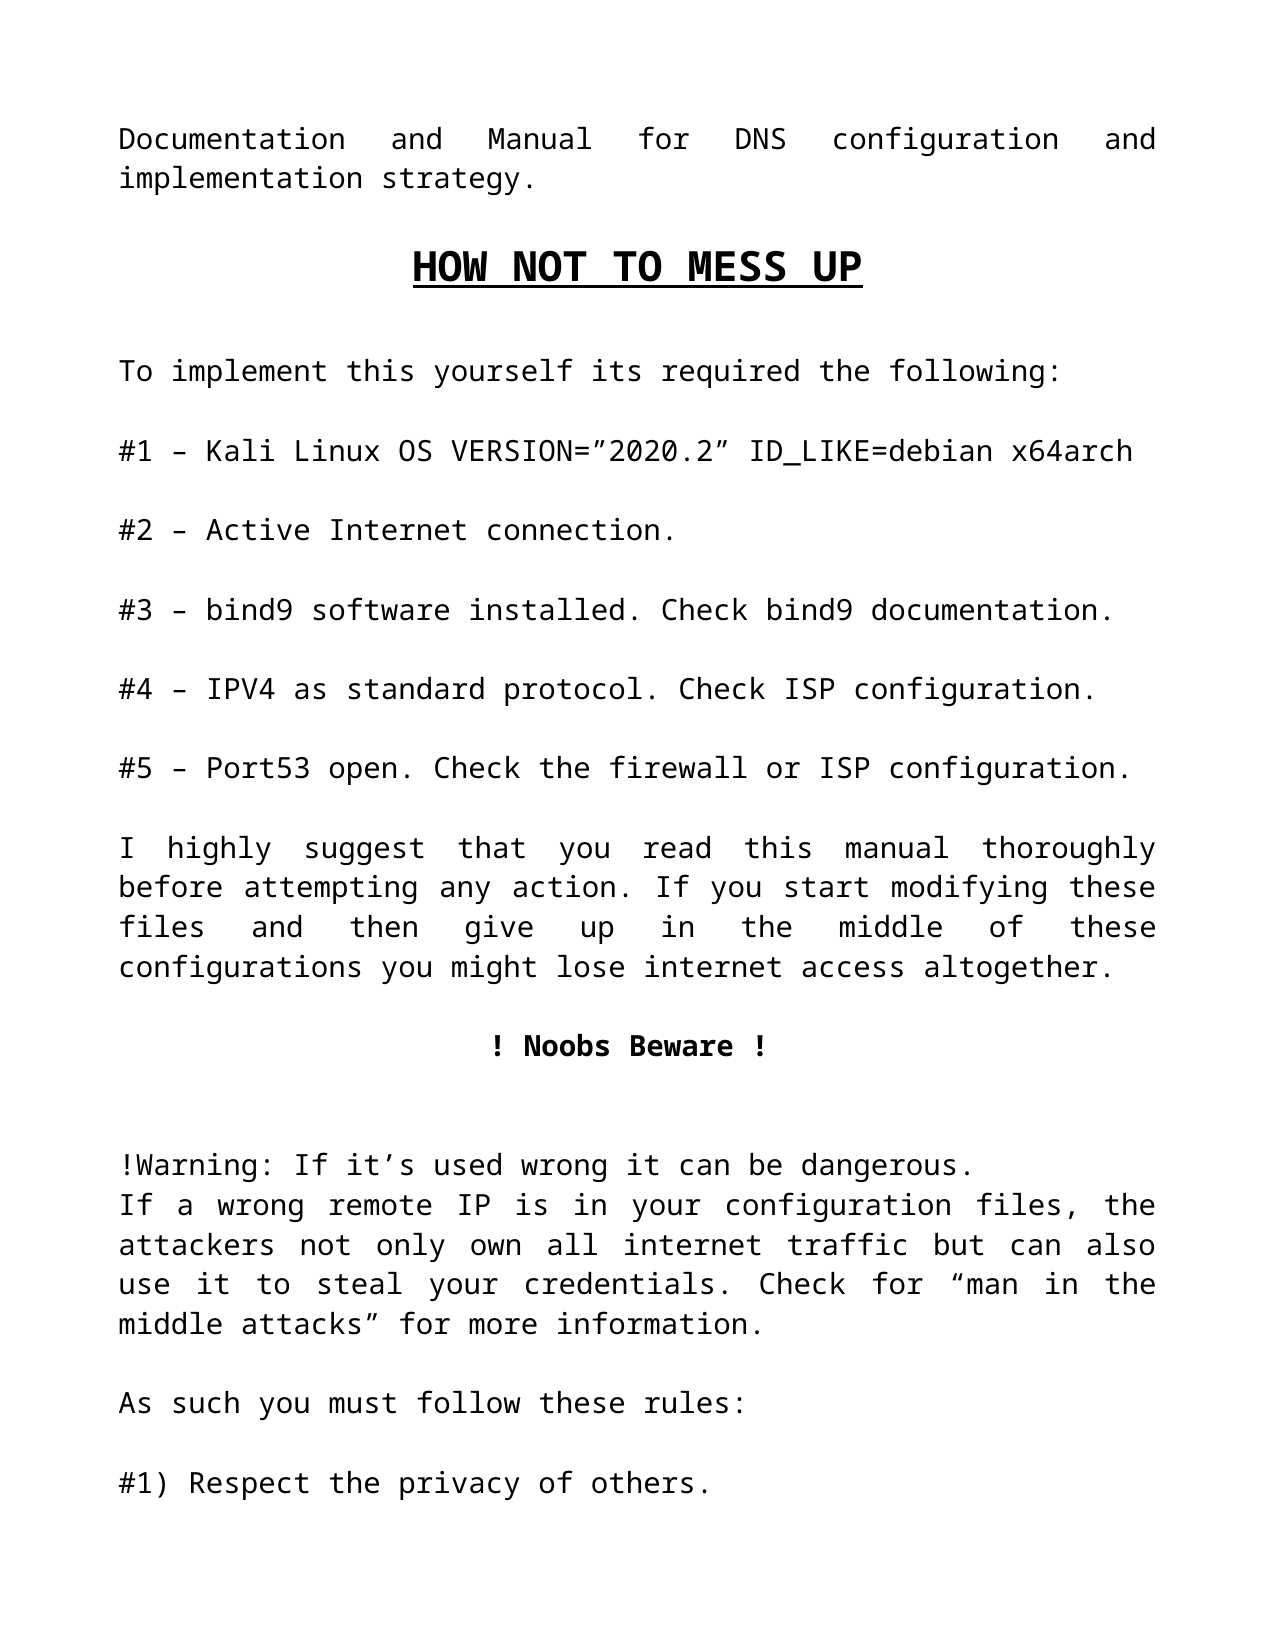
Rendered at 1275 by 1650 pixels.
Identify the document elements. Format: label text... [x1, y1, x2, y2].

text #3 – bind9 software installed. Check bind9 documentation. [118, 589, 1157, 628]
text To implement this yourself its required the following: [118, 351, 1157, 390]
text #1) Respect the privacy of others. [118, 1462, 1157, 1502]
text #5 – Port53 open. Check the firewall or ISP configuration. [118, 748, 1157, 787]
text #1 – Kali Linux OS VERSION=”2020.2” ID_LIKE=debian x64arch [118, 430, 1157, 470]
text ! Noobs Beware ! [118, 1025, 1157, 1065]
text #4 – IPV4 as standard protocol. Check ISP configuration. [118, 668, 1157, 708]
text If a wrong remote IP is in your configuration files, the attackers not only own all internet traffic but can also use it to steal your credentials. Check for “man in the middle attacks” for more information. [118, 1184, 1157, 1343]
text As such you must follow these rules: [118, 1383, 1157, 1422]
text Documentation and Manual for DNS configuration and implementation strategy. [118, 118, 1157, 197]
text !Warning: If it’s used wrong it can be dangerous. [118, 1144, 1157, 1184]
text HOW NOT TO MESS UP [118, 237, 1157, 294]
text I highly suggest that you read this manual thoroughly before attempting any action. If you start modifying these files and then give up in the middle of these configurations you might lose internet access altogether. [118, 827, 1157, 986]
text #2 – Active Internet connection. [118, 509, 1157, 549]
